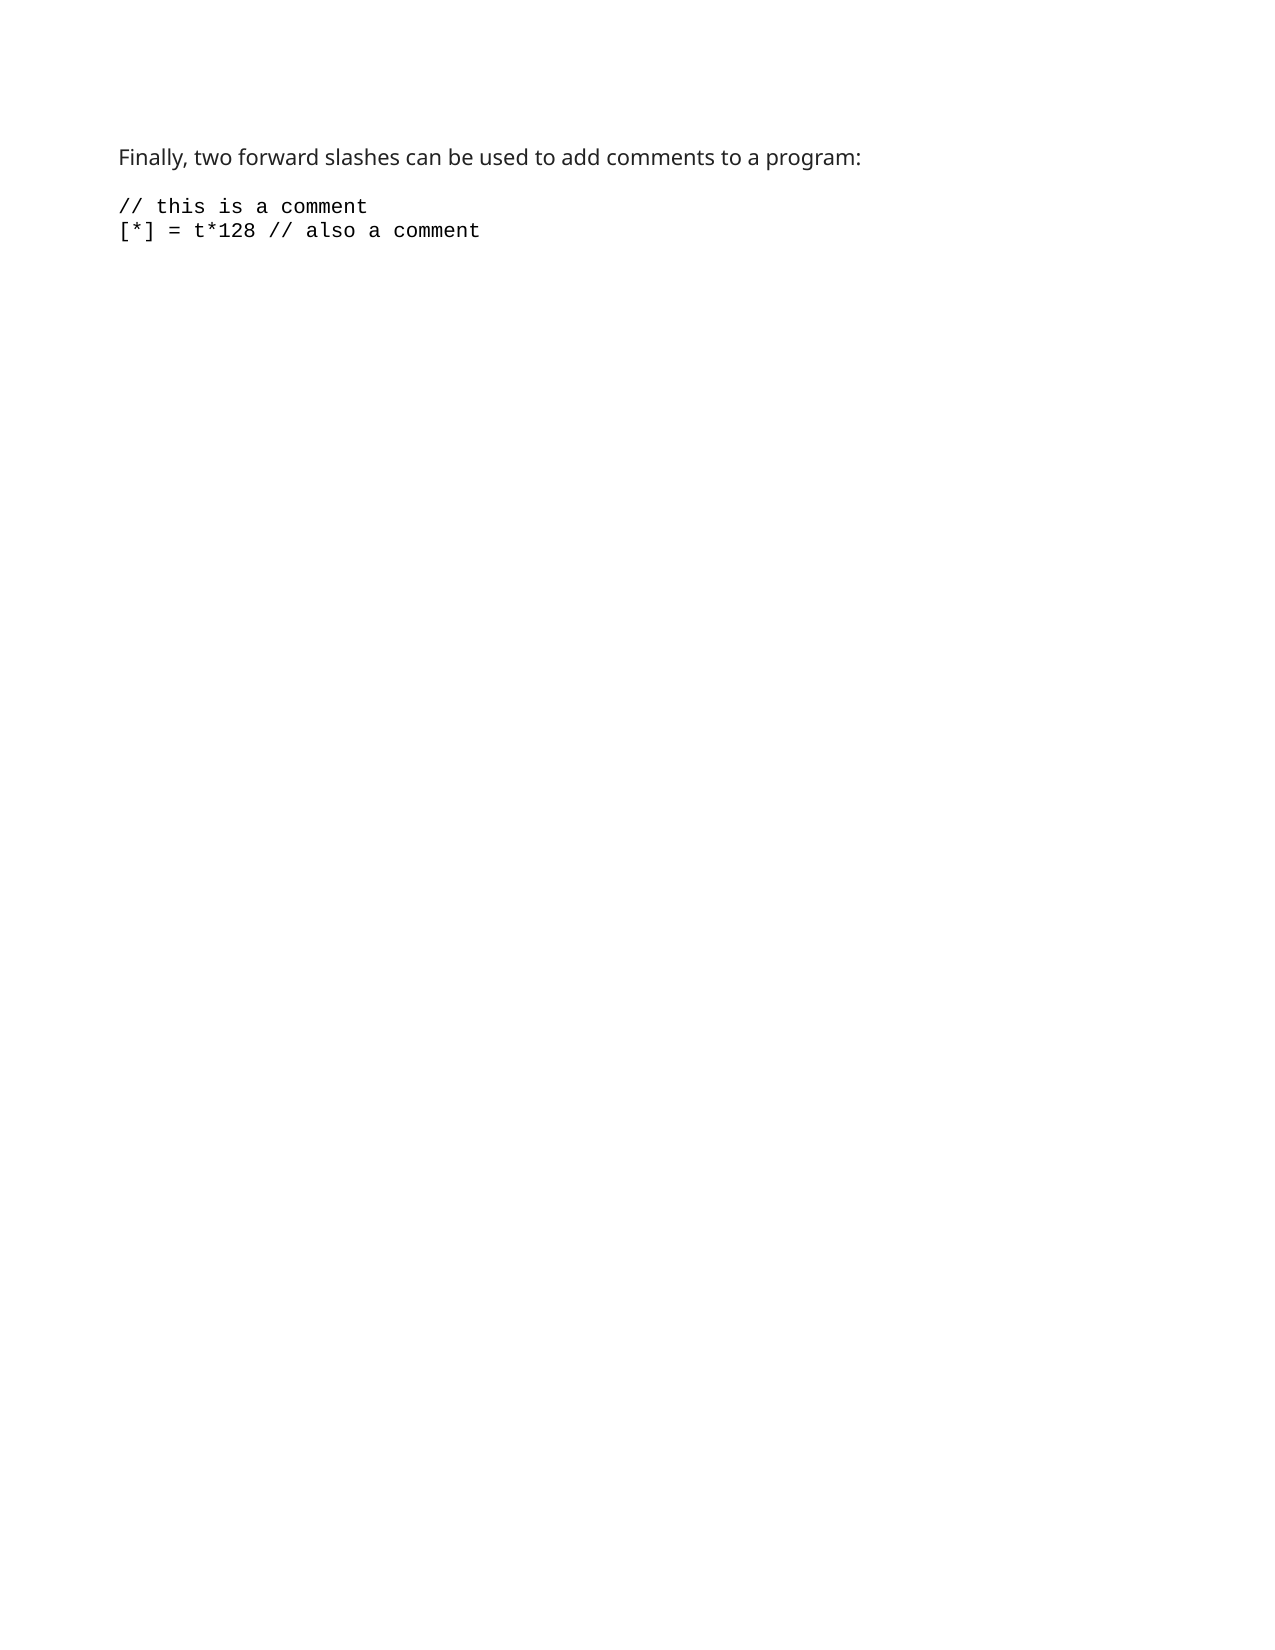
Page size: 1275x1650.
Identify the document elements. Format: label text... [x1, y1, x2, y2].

text // this is a comment [118, 197, 1157, 220]
text [*] = t*128 // also a comment [118, 220, 1157, 244]
text Finally, two forward slashes can be used to add comments to a program: [118, 142, 1157, 172]
